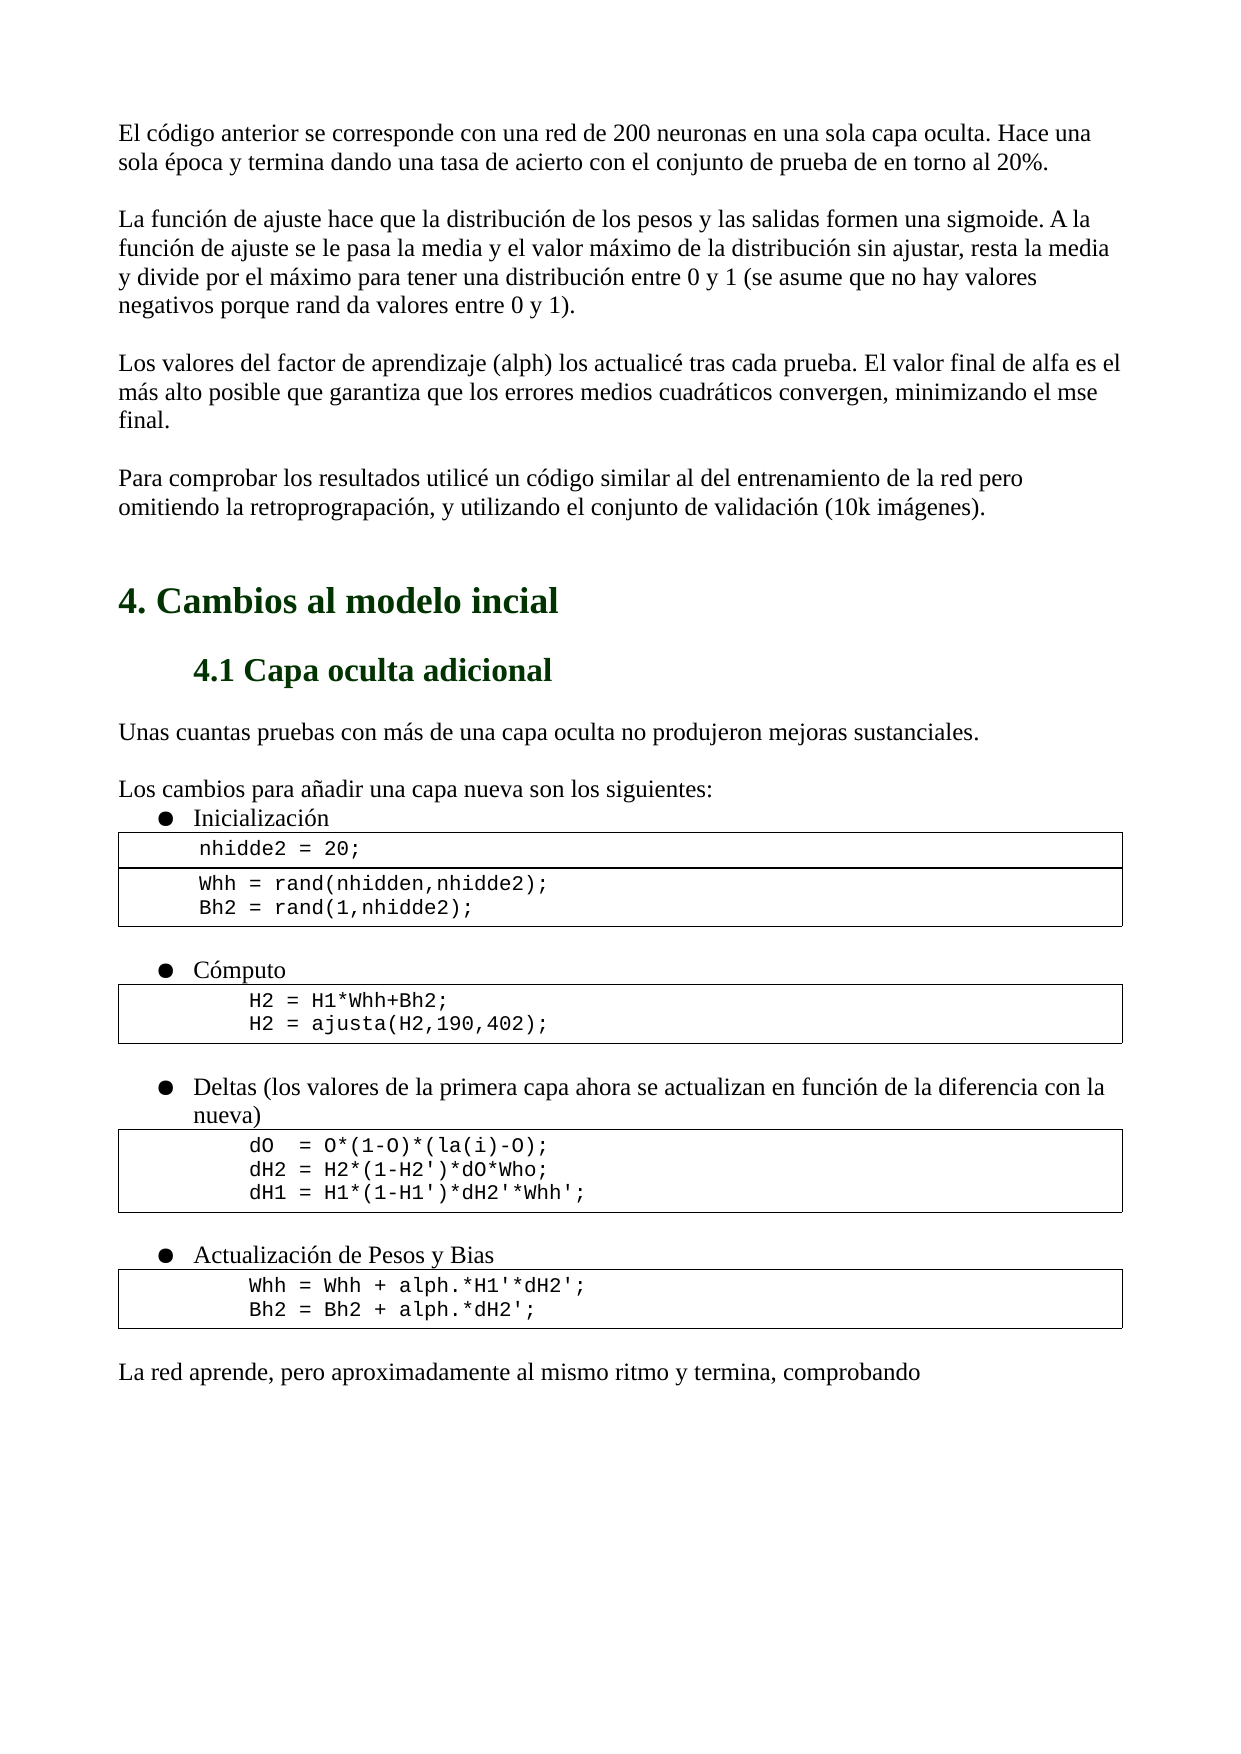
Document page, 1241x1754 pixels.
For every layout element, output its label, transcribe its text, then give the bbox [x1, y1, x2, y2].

list Cómputo [156, 955, 1122, 984]
text 4. Cambios al modelo incial [118, 578, 1122, 621]
text La función de ajuste hace que la distribución de los pesos y las salidas formen una sigmoide. A la función de ajuste se le pasa la media y el valor máximo de la distribución sin ajustar, resta la media y divide por el máximo para tener una distribución entre 0 y 1 (se asume que no hay valores negativos porque rand da valores entre 0 y 1). [118, 204, 1122, 319]
list Actualización de Pesos y Bias [156, 1240, 1122, 1269]
text Unas cuantas pruebas con más de una capa oculta no produjeron mejoras sustanciales. [118, 717, 1122, 746]
text 4.1 Capa oculta adicional [118, 650, 1122, 688]
table_header nhidde2 = 20; [119, 833, 1122, 867]
list Deltas (los valores de la primera capa ahora se actualizan en función de la diferencia con la nueva) [156, 1072, 1122, 1129]
table_header dO = O*(1-O)*(la(i)-O); dH2 = H2*(1-H2')*dO*Who; dH1 = H1*(1-H1')*dH2'*Whh'; [119, 1130, 1122, 1212]
table_header Whh = rand(nhidden,nhidde2); Bh2 = rand(1,nhidde2); [119, 869, 1122, 926]
table_header Whh = Whh + alph.*H1'*dH2'; Bh2 = Bh2 + alph.*dH2'; [119, 1270, 1122, 1328]
text Para comprobar los resultados utilicé un código similar al del entrenamiento de la red pero omitiendo la retroprograpación, y utilizando el conjunto de validación (10k imágenes). [118, 463, 1122, 521]
text La red aprende, pero aproximadamente al mismo ritmo y termina, comprobando [118, 1357, 1122, 1386]
text Los cambios para añadir una capa nueva son los siguientes: [118, 774, 1122, 803]
text Los valores del factor de aprendizaje (alph) los actualicé tras cada prueba. El valor final de alfa es el más alto posible que garantiza que los errores medios cuadráticos convergen, minimizando el mse final. [118, 348, 1122, 434]
table_header H2 = H1*Whh+Bh2; H2 = ajusta(H2,190,402); [119, 985, 1122, 1043]
list Inicialización [156, 803, 1122, 832]
text El código anterior se corresponde con una red de 200 neuronas en una sola capa oculta. Hace una sola época y termina dando una tasa de acierto con el conjunto de prueba de en torno al 20%. [118, 118, 1122, 176]
